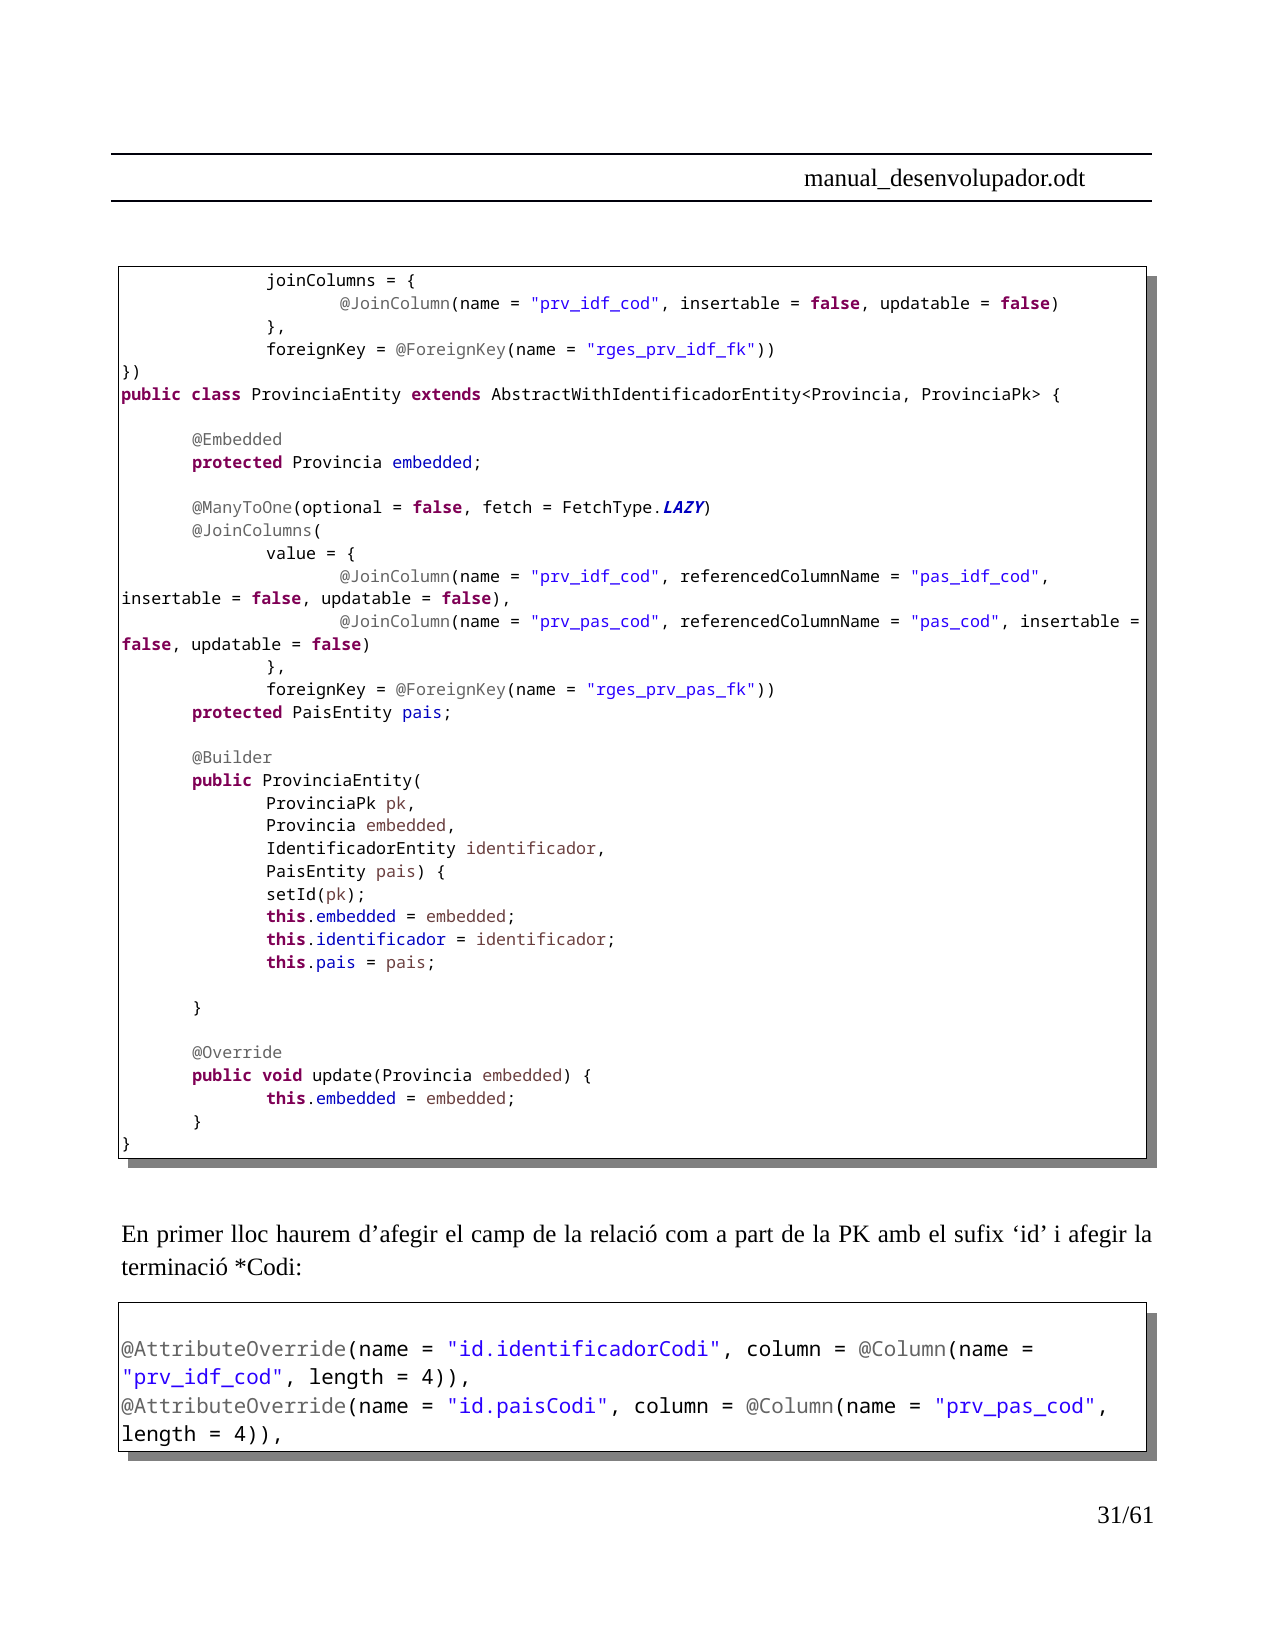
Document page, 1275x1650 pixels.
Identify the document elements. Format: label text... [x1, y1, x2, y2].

text this.pais = pais; [119, 947, 1146, 973]
text public class ProvinciaEntity extends AbstractWithIdentificadorEntity<Provincia, ProvinciaPk> { [119, 379, 1146, 405]
text PaisEntity pais) { [119, 856, 1146, 879]
text value = { [119, 538, 1146, 561]
text } [119, 1106, 1146, 1129]
text @JoinColumns( [119, 516, 1146, 538]
text this.identificador = identificador; [119, 924, 1146, 947]
text protected Provincia embedded; [119, 448, 1146, 473]
text this.embedded = embedded; [119, 902, 1146, 924]
text foreignKey = @ForeignKey(name = "rges_prv_pas_fk")) [119, 675, 1146, 697]
text @JoinColumn(name = "prv_idf_cod", insertable = false, updatable = false) [119, 289, 1146, 311]
text } [119, 993, 1146, 1018]
text } [119, 1129, 1146, 1158]
text foreignKey = @ForeignKey(name = "rges_prv_idf_fk")) [119, 334, 1146, 357]
text @JoinColumn(name = "prv_idf_cod", referencedColumnName = "pas_idf_cod", insertable = false, updatable = false), [119, 561, 1146, 607]
text @ManyToOne(optional = false, fetch = FetchType.LAZY) [119, 493, 1146, 516]
text }) [119, 357, 1146, 379]
text @Builder [119, 743, 1146, 766]
text Provincia embedded, [119, 811, 1146, 834]
text joinColumns = { [119, 267, 1146, 289]
text this.embedded = embedded; [119, 1083, 1146, 1106]
text public ProvinciaEntity( [119, 766, 1146, 788]
text IdentificadorEntity identificador, [119, 834, 1146, 856]
text protected PaisEntity pais; [119, 697, 1146, 723]
text ProvinciaPk pk, [119, 788, 1146, 811]
text @Embedded [119, 425, 1146, 448]
text En primer lloc haurem d’afegir el camp de la relació com a part de la PK amb el sufix ‘id’ i afegir la terminació *Codi: [118, 1216, 1157, 1283]
text public void update(Provincia embedded) { [119, 1061, 1146, 1083]
text }, [119, 652, 1146, 675]
text @JoinColumn(name = "prv_pas_cod", referencedColumnName = "pas_cod", insertable = false, updatable = false) [119, 607, 1146, 652]
text @AttributeOverride(name = "id.paisCodi", column = @Column(name = "prv_pas_cod", length = 4)), [119, 1388, 1146, 1451]
text setId(pk); [119, 879, 1146, 902]
text @AttributeOverride(name = "id.identificadorCodi", column = @Column(name = "prv_idf_cod", length = 4)), [119, 1331, 1146, 1388]
text @Override [119, 1038, 1146, 1061]
text }, [119, 311, 1146, 334]
